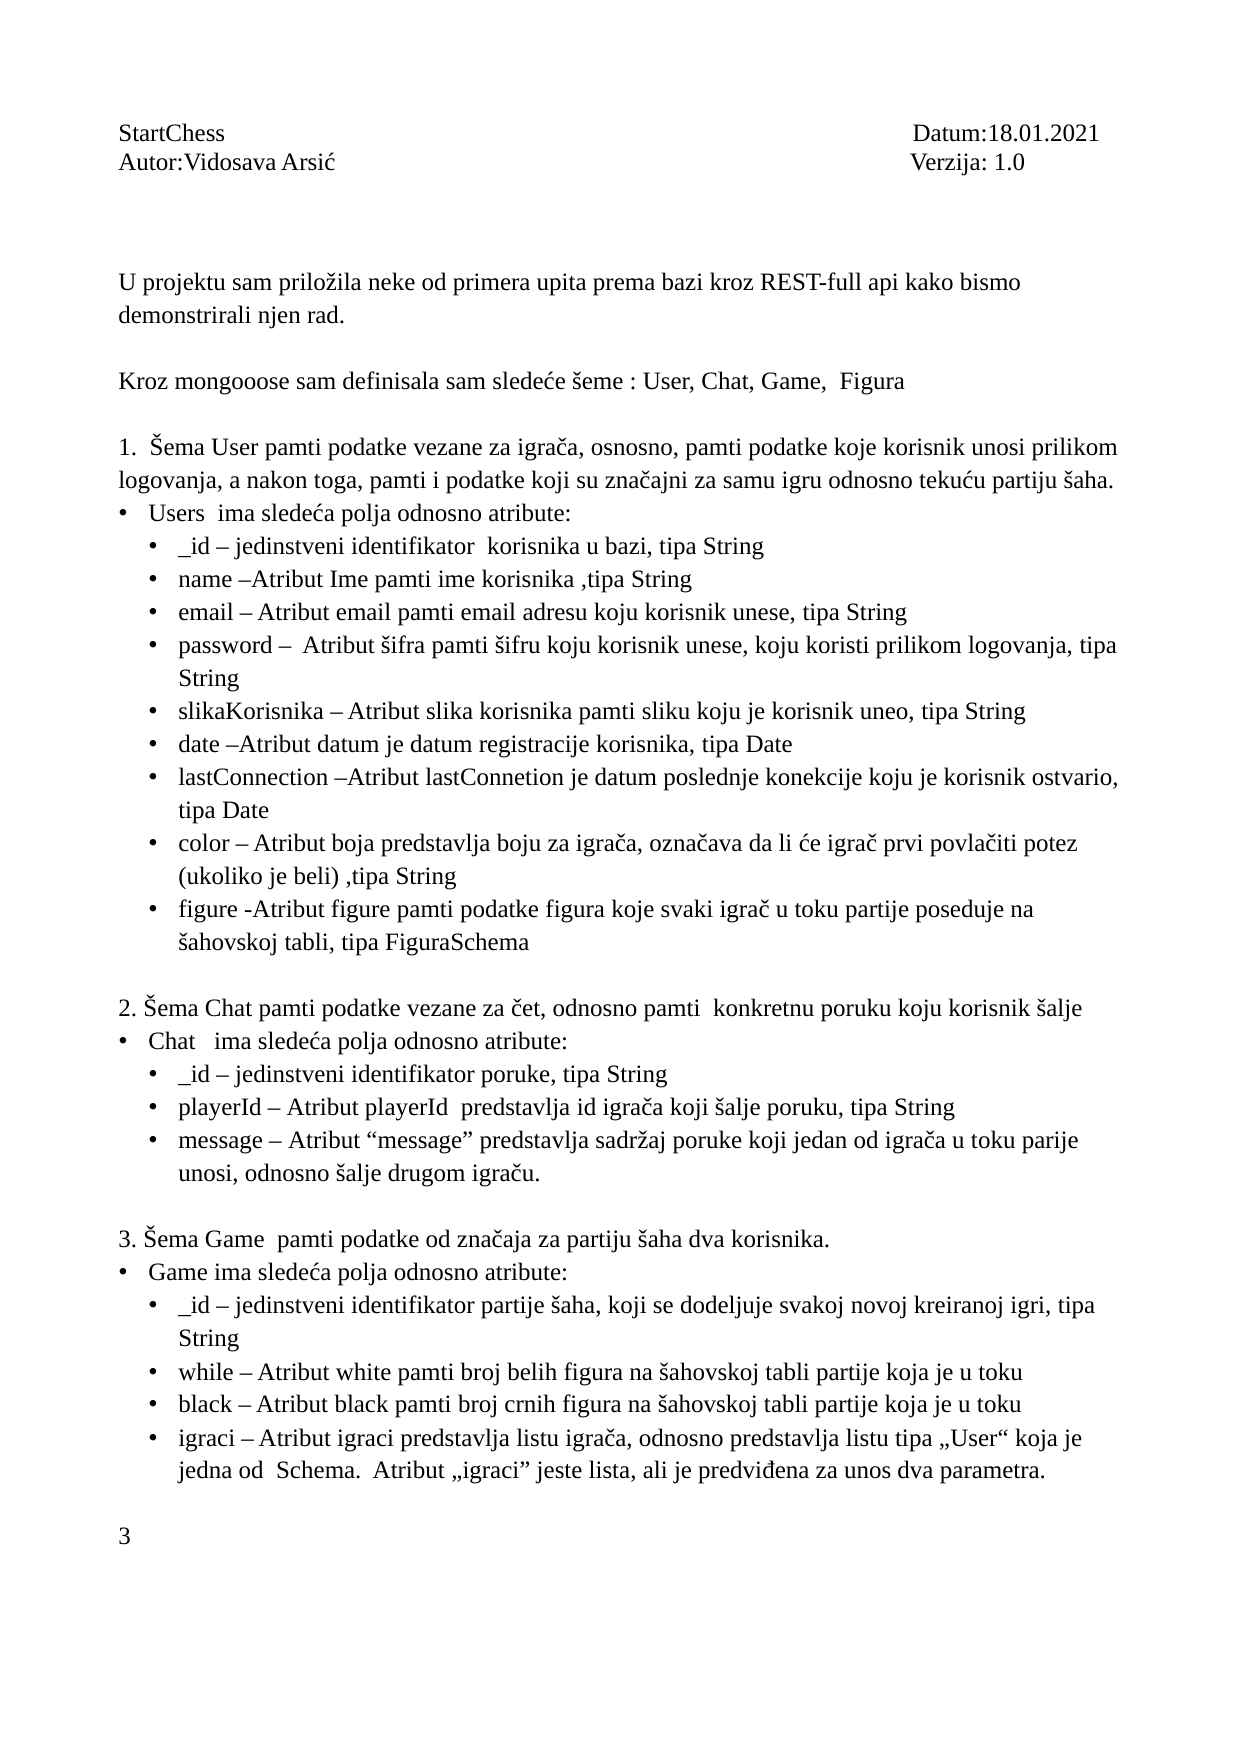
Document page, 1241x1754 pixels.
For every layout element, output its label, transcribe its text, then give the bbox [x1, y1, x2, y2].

list _id – jedinstveni identifikator poruke, tipa String [178, 1059, 1122, 1088]
list password – Atribut šifra pamti šifru koju korisnik unese, koju koristi prilikom logovanja, tipa String [178, 630, 1122, 692]
list _id – jedinstveni identifikator partije šaha, koji se dodeljuje svakoj novoj kreiranoj igri, tipa String [178, 1291, 1122, 1352]
text 2. Šema Chat pamti podatke vezane za čet, odnosno pamti konkretnu poruku koju korisnik šalje [118, 993, 1122, 1022]
list 3. Šema Game pamti podatke od značaja za partiju šaha dva korisnika. [118, 1224, 1122, 1253]
text Kroz mongooose sam definisala sam sledeće šeme : User, Chat, Game, Figura [118, 366, 1122, 395]
list black – Atribut black pamti broj crnih figura na šahovskoj tabli partije koja je u toku [178, 1389, 1122, 1418]
list date –Atribut datum je datum registracije korisnika, tipa Date [178, 729, 1122, 758]
list color – Atribut boja predstavlja boju za igrača, označava da li će igrač prvi povlačiti potez (ukoliko je beli) ,tipa String [178, 828, 1122, 890]
list figure -Atribut figure pamti podatke figura koje svaki igrač u toku partije poseduje na šahovskoj tabli, tipa FiguraSchema [178, 894, 1122, 956]
list slikaKorisnika – Atribut slika korisnika pamti sliku koju je korisnik uneo, tipa String [178, 696, 1122, 725]
text 1. Šema User pamti podatke vezane za igrača, osnosno, pamti podatke koje korisnik unosi prilikom logovanja, a nakon toga, pamti i podatke koji su značajni za samu igru odnosno tekuću partiju šaha. [118, 432, 1122, 494]
list lastConnection –Atribut lastConnetion je datum poslednje konekcije koju je korisnik ostvario, tipa Date [178, 762, 1122, 824]
list email – Atribut email pamti email adresu koju korisnik unese, tipa String [178, 597, 1122, 626]
list while – Atribut white pamti broj belih figura na šahovskoj tabli partije koja je u toku [178, 1357, 1122, 1385]
list playerId – Atribut playerId predstavlja id igrača koji šalje poruku, tipa String [178, 1092, 1122, 1121]
list Game ima sledeća polja odnosno atribute: [148, 1257, 1122, 1286]
list name –Atribut Ime pamti ime korisnika ,tipa String [178, 564, 1122, 593]
list Chat ima sledeća polja odnosno atribute: [148, 1026, 1122, 1055]
list igraci – Atribut igraci predstavlja listu igrača, odnosno predstavlja listu tipa „User“ koja je jedna od Schema. Atribut „igraci” jeste lista, ali je predviđena za unos dva parametra. [178, 1423, 1122, 1484]
list _id – jedinstveni identifikator korisnika u bazi, tipa String [178, 531, 1122, 560]
list message – Atribut “message” predstavlja sadržaj poruke koji jedan od igrača u toku parije unosi, odnosno šalje drugom igraču. [178, 1125, 1122, 1187]
text U projektu sam priložila neke od primera upita prema bazi kroz REST-full api kako bismo demonstrirali njen rad. [118, 267, 1122, 329]
list Users ima sledeća polja odnosno atribute: [148, 498, 1122, 527]
